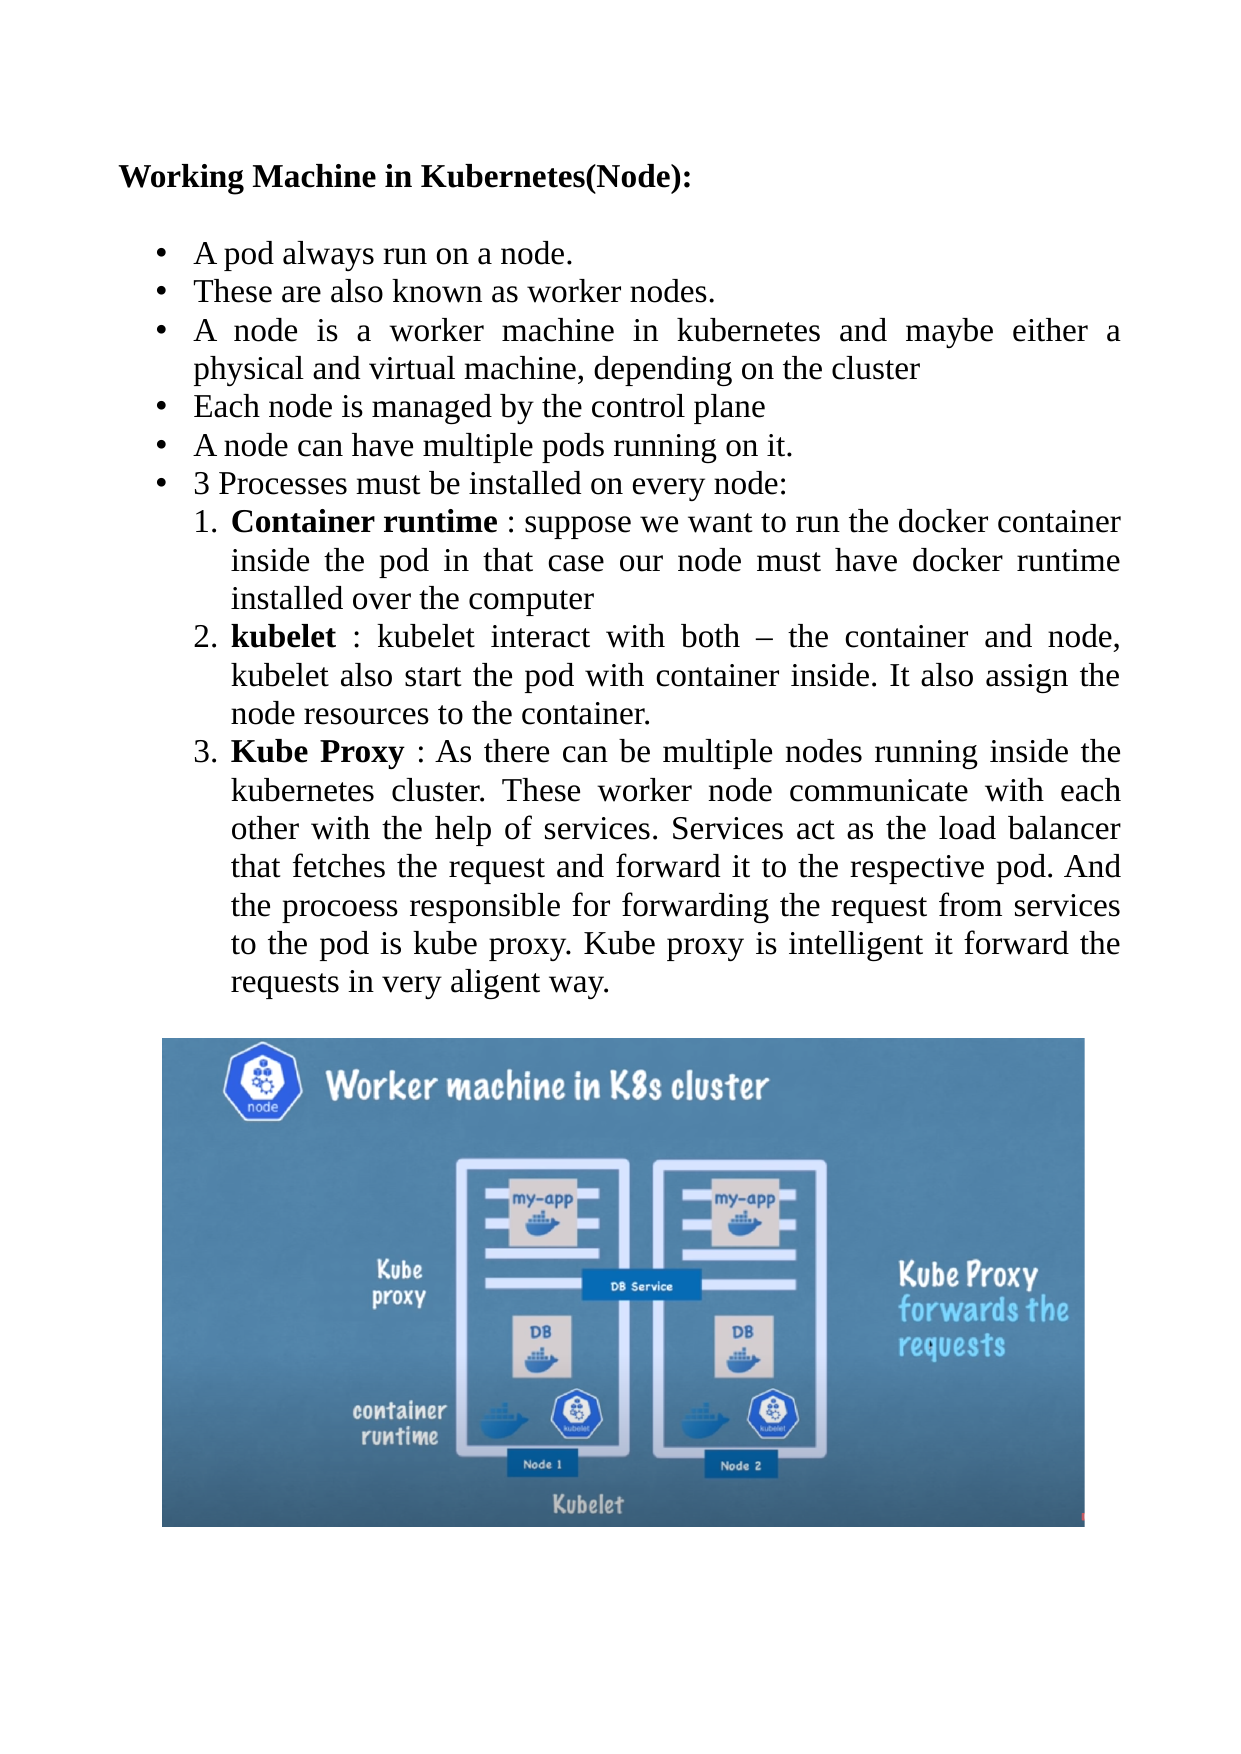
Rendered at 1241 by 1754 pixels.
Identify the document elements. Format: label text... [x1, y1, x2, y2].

list A pod always run on a node. [156, 233, 1122, 271]
list 3 Processes must be installed on every node: [156, 463, 1122, 501]
list Kube Proxy : As there can be multiple nodes running inside the kubernetes cluster. These worker node communicate with each other with the help of services. Services act as the load balancer that fetches the request and forward it to the respective pod. And the procoess responsible for forwarding the request from services to the pod is kube proxy. Kube proxy is intelligent it forward the requests in very aligent way. [193, 731, 1122, 1000]
list Each node is managed by the control plane [156, 386, 1122, 425]
picture [155, 1038, 1085, 1527]
list kubelet : kubelet interact with both – the container and node, kubelet also start the pod with container inside. It also assign the node resources to the container. [193, 616, 1122, 731]
text Working Machine in Kubernetes(Node): [118, 156, 1122, 195]
list Container runtime : suppose we want to run the docker container inside the pod in that case our node must have docker runtime installed over the computer [193, 501, 1122, 616]
list A node can have multiple pods running on it. [156, 425, 1122, 463]
list These are also known as worker nodes. [156, 271, 1122, 310]
list A node is a worker machine in kubernetes and maybe either a physical and virtual machine, depending on the cluster [156, 310, 1122, 386]
